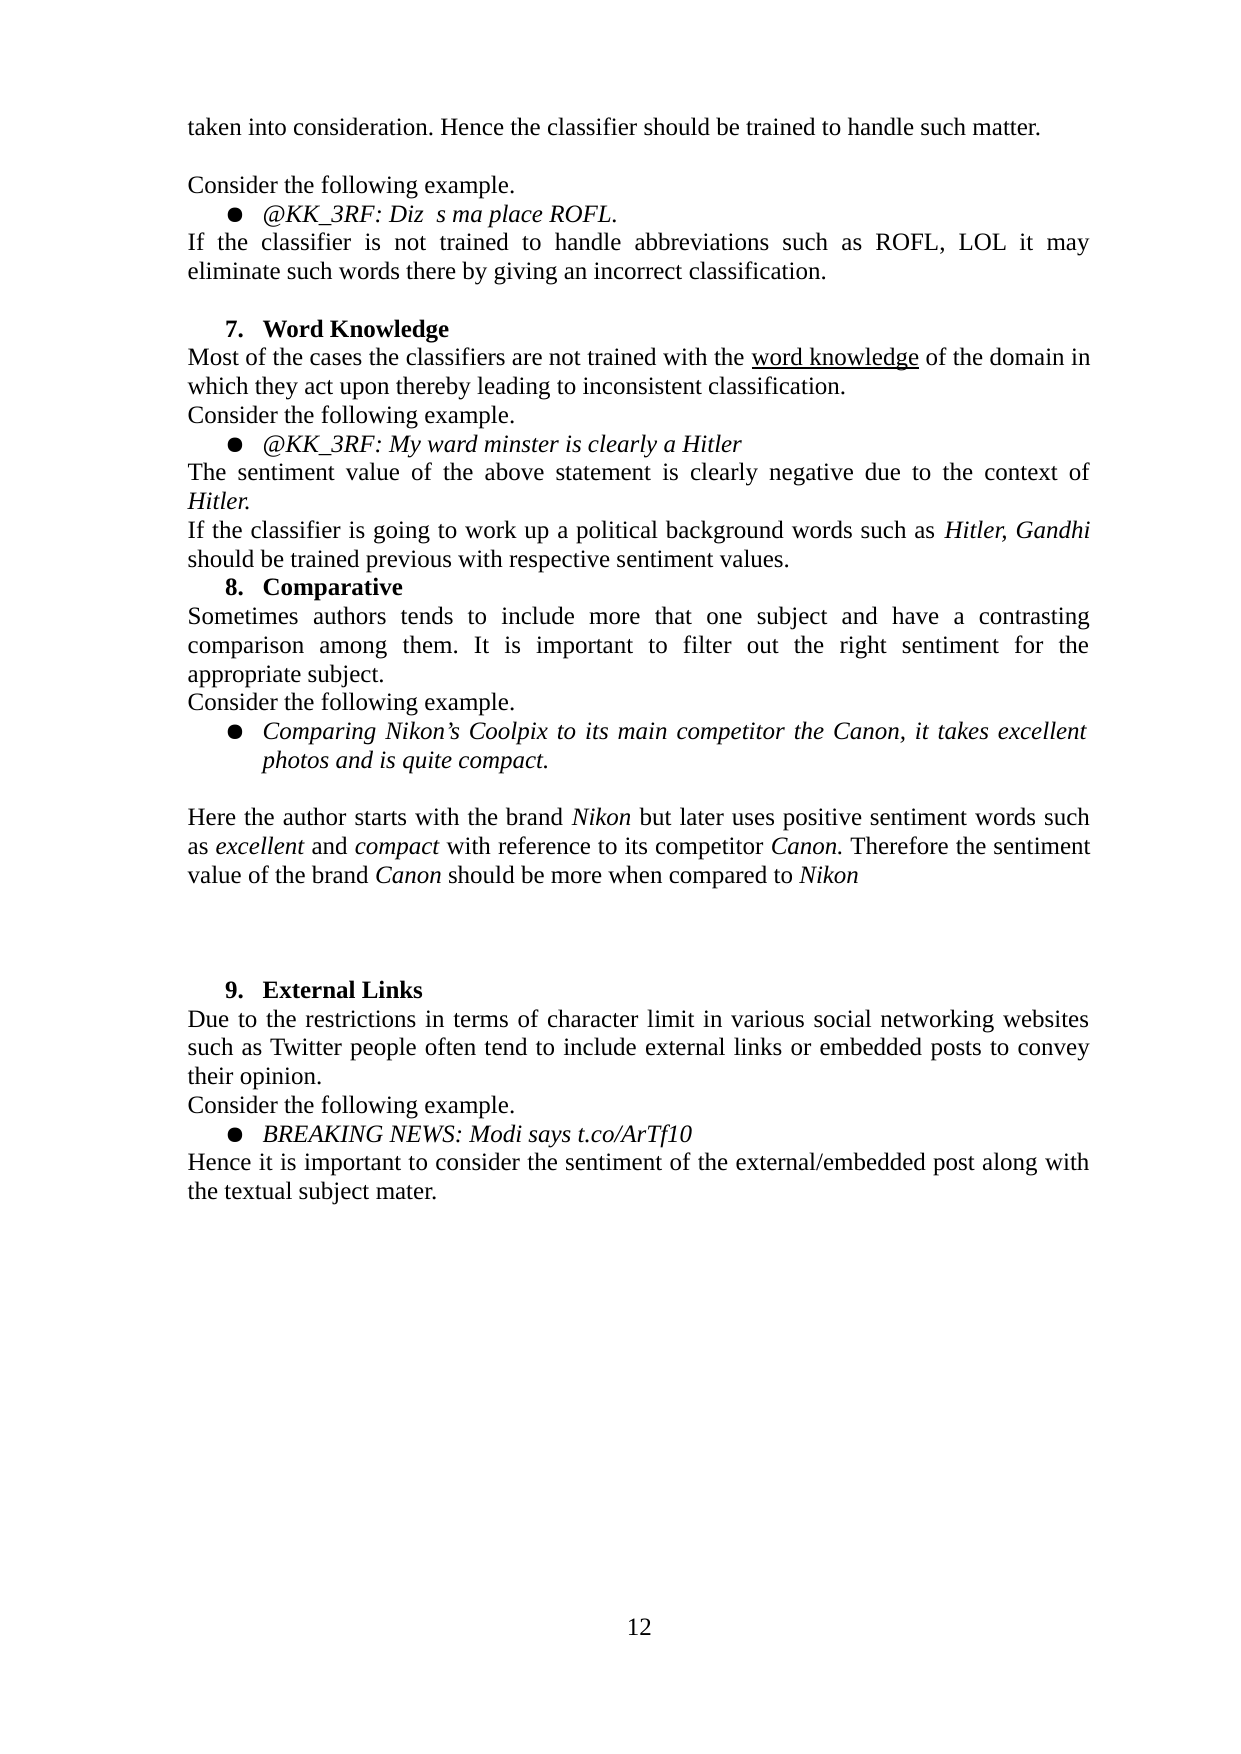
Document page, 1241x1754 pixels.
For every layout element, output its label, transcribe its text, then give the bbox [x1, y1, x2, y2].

text If the classifier is not trained to handle abbreviations such as ROFL, LOL it may eliminate such words there by giving an incorrect classification. [187, 227, 1091, 285]
text Most of the cases the classifiers are not trained with the word knowledge of the domain in which they act upon thereby leading to inconsistent classification. [187, 342, 1091, 400]
text Consider the following example. [187, 400, 1091, 429]
text taken into consideration. Hence the classifier should be trained to handle such matter. [187, 112, 1091, 141]
text Consider the following example. [187, 1090, 1091, 1119]
list Comparative [225, 572, 1091, 601]
text Consider the following example. [187, 687, 1091, 716]
text Consider the following example. [187, 170, 1091, 199]
list Comparing Nikon’s Coolpix to its main competitor the Canon, it takes excellent photos and is quite compact. [225, 716, 1091, 774]
text The sentiment value of the above statement is clearly negative due to the context of Hitler. [187, 457, 1091, 515]
list Word Knowledge [225, 314, 1091, 342]
text Due to the restrictions in terms of character limit in various social networking websites such as Twitter people often tend to include external links or embedded posts to convey their opinion. [187, 1004, 1091, 1090]
list External Links [225, 975, 1091, 1004]
list @KK_3RF: My ward minster is clearly a Hitler [225, 429, 1091, 457]
text Hence it is important to consider the sentiment of the external/embedded post along with the textual subject mater. [187, 1147, 1091, 1205]
text If the classifier is going to work up a political background words such as Hitler, Gandhi should be trained previous with respective sentiment values. [187, 515, 1091, 572]
list @KK_3RF: Diz s ma place ROFL. [225, 199, 1091, 227]
text Here the author starts with the brand Nikon but later uses positive sentiment words such as excellent and compact with reference to its competitor Canon. Therefore the sentiment value of the brand Canon should be more when compared to Nikon [187, 802, 1091, 889]
text Sometimes authors tends to include more that one subject and have a contrasting comparison among them. It is important to filter out the right sentiment for the appropriate subject. [187, 601, 1091, 687]
list BREAKING NEWS: Modi says t.co/ArTf10 [225, 1119, 1091, 1147]
